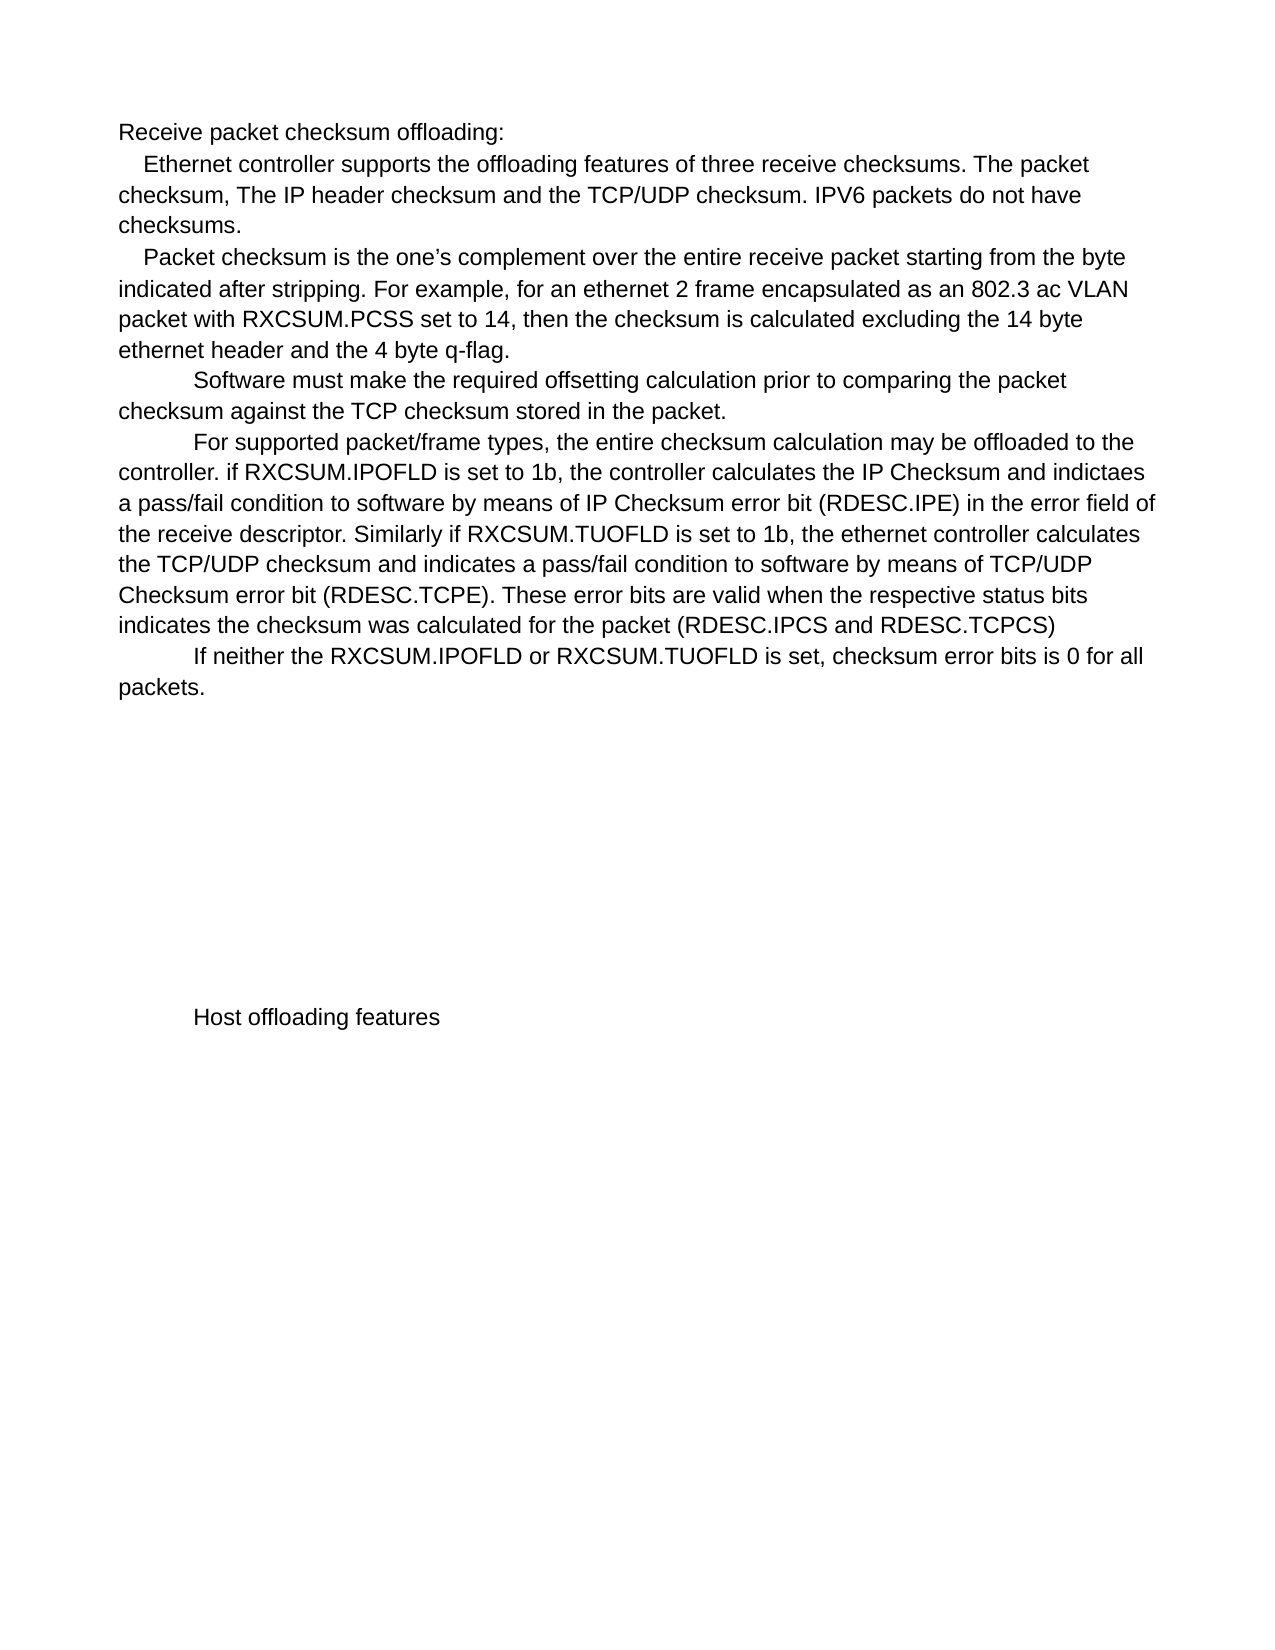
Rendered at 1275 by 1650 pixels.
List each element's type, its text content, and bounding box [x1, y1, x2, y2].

text If neither the RXCSUM.IPOFLD or RXCSUM.TUOFLD is set, checksum error bits is 0 for all packets. [118, 642, 1157, 700]
text Packet checksum is the one’s complement over the entire receive packet starting from the byte indicated after stripping. For example, for an ethernet 2 frame encapsulated as an 802.3 ac VLAN packet with RXCSUM.PCSS set to 14, then the checksum is calculated excluding the 14 byte ethernet header and the 4 byte q-flag. [118, 242, 1157, 363]
text Host offloading features [118, 1004, 1157, 1031]
text Software must make the required offsetting calculation prior to comparing the packet checksum against the TCP checksum stored in the packet. [118, 367, 1157, 424]
text For supported packet/frame types, the entire checksum calculation may be offloaded to the controller. if RXCSUM.IPOFLD is set to 1b, the controller calculates the IP Checksum and indictaes a pass/fail condition to software by means of IP Checksum error bit (RDESC.IPE) in the error field of the receive descriptor. Similarly if RXCSUM.TUOFLD is set to 1b, the ethernet controller calculates the TCP/UDP checksum and indicates a pass/fail condition to software by means of TCP/UDP Checksum error bit (RDESC.TCPE). These error bits are valid when the respective status bits indicates the checksum was calculated for the packet (RDESC.IPCS and RDESC.TCPCS) [118, 428, 1157, 639]
text Receive packet checksum offloading: [118, 118, 1157, 145]
text Ethernet controller supports the offloading features of three receive checksums. The packet checksum, The IP header checksum and the TCP/UDP checksum. IPV6 packets do not have checksums. [118, 149, 1157, 239]
